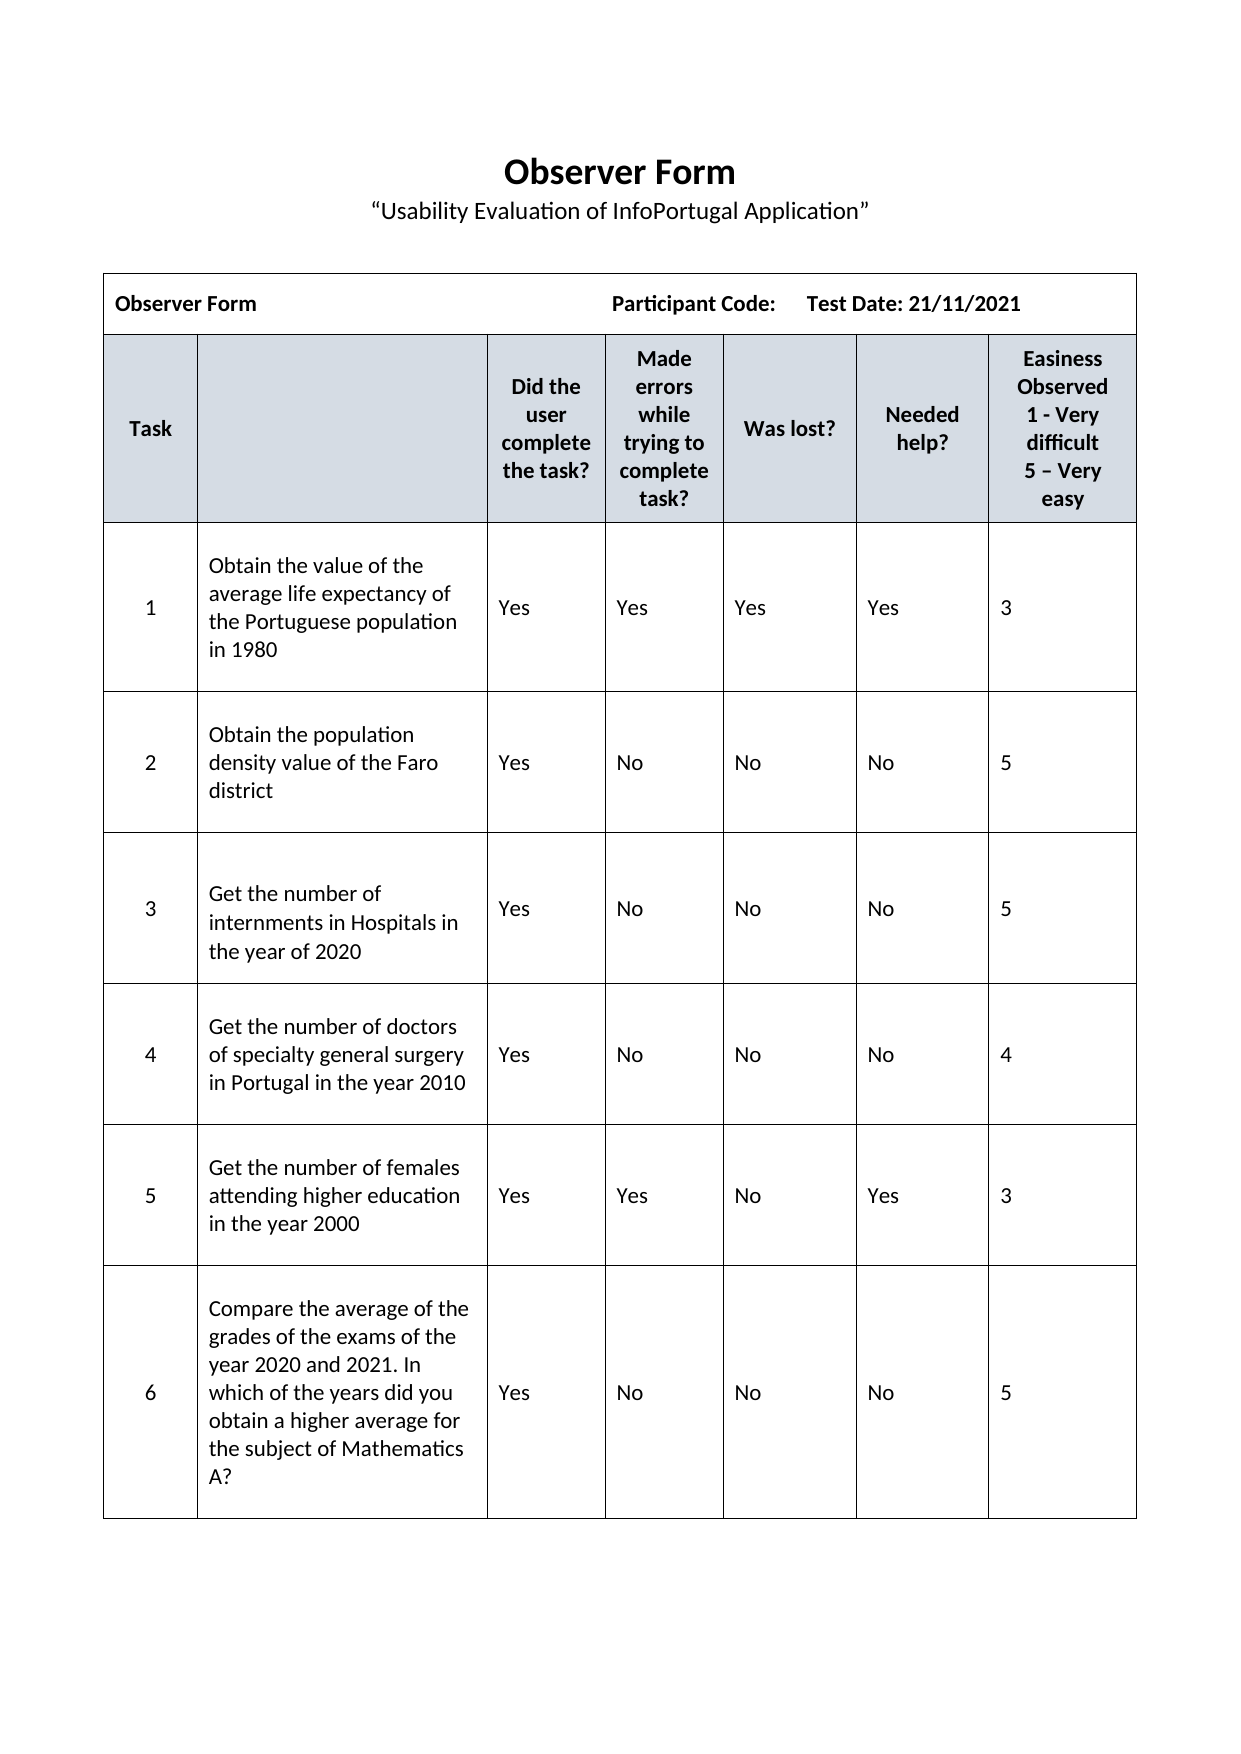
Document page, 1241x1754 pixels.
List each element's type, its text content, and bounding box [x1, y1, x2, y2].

table_cell No [857, 984, 988, 1124]
table_cell Yes [724, 523, 856, 691]
text “Usability Evaluation of InfoPortugal Application” [177, 195, 1063, 226]
table_cell Yes [488, 692, 605, 832]
table_cell Get the number of internments in Hospitals in the year of 2020 [198, 833, 487, 983]
table_cell No [724, 833, 856, 983]
table_cell No [606, 1266, 723, 1518]
table_cell Yes [857, 1125, 988, 1265]
table_cell [198, 335, 487, 522]
table_cell 1 [104, 523, 197, 691]
table_cell 4 [989, 984, 1136, 1124]
table_cell Yes [606, 523, 723, 691]
table_cell Yes [488, 1266, 605, 1518]
table_cell 5 [989, 692, 1136, 832]
table_cell Made errors while trying to complete task? [606, 335, 723, 522]
text Observer Form [177, 148, 1063, 193]
table_cell Task [104, 335, 197, 522]
table_cell Obtain the value of the average life expectancy of the Portuguese population in 1980 [198, 523, 487, 691]
table_cell Was lost? [724, 335, 856, 522]
table_cell No [724, 692, 856, 832]
table_cell Compare the average of the grades of the exams of the year 2020 and 2021. In which of the years did you obtain a higher average for the subject of Mathematics A? [198, 1266, 487, 1518]
table_cell Easiness Observed 1 - Very difficult 5 – Very easy [989, 335, 1136, 522]
table_header Observer Form Participant Code: Test Date: 21/11/2021 [104, 274, 1136, 333]
table_cell Yes [488, 833, 605, 983]
table_cell No [857, 692, 988, 832]
table_cell Get the number of doctors of specialty general surgery in Portugal in the year 2010 [198, 984, 487, 1124]
table_cell No [724, 1125, 856, 1265]
table_cell 3 [989, 1125, 1136, 1265]
table_cell Yes [488, 523, 605, 691]
table_cell Yes [606, 1125, 723, 1265]
table_cell No [857, 1266, 988, 1518]
table_cell 4 [104, 984, 197, 1124]
table_cell 2 [104, 692, 197, 832]
table_cell No [606, 692, 723, 832]
table_cell No [724, 1266, 856, 1518]
table_cell 5 [104, 1125, 197, 1265]
table_cell 5 [989, 1266, 1136, 1518]
table_cell 5 [989, 833, 1136, 983]
table_cell Obtain the population density value of the Faro district [198, 692, 487, 832]
table_cell Yes [488, 984, 605, 1124]
table_cell No [724, 984, 856, 1124]
table_cell 3 [989, 523, 1136, 691]
table_cell Needed help? [857, 335, 988, 522]
table_cell Yes [488, 1125, 605, 1265]
table_cell No [606, 984, 723, 1124]
table_cell No [606, 833, 723, 983]
table_cell Get the number of females attending higher education in the year 2000 [198, 1125, 487, 1265]
table_cell Yes [857, 523, 988, 691]
table_cell 3 [104, 833, 197, 983]
table_cell 6 [104, 1266, 197, 1518]
table_cell Did the user complete the task? [488, 335, 605, 522]
table_cell No [857, 833, 988, 983]
